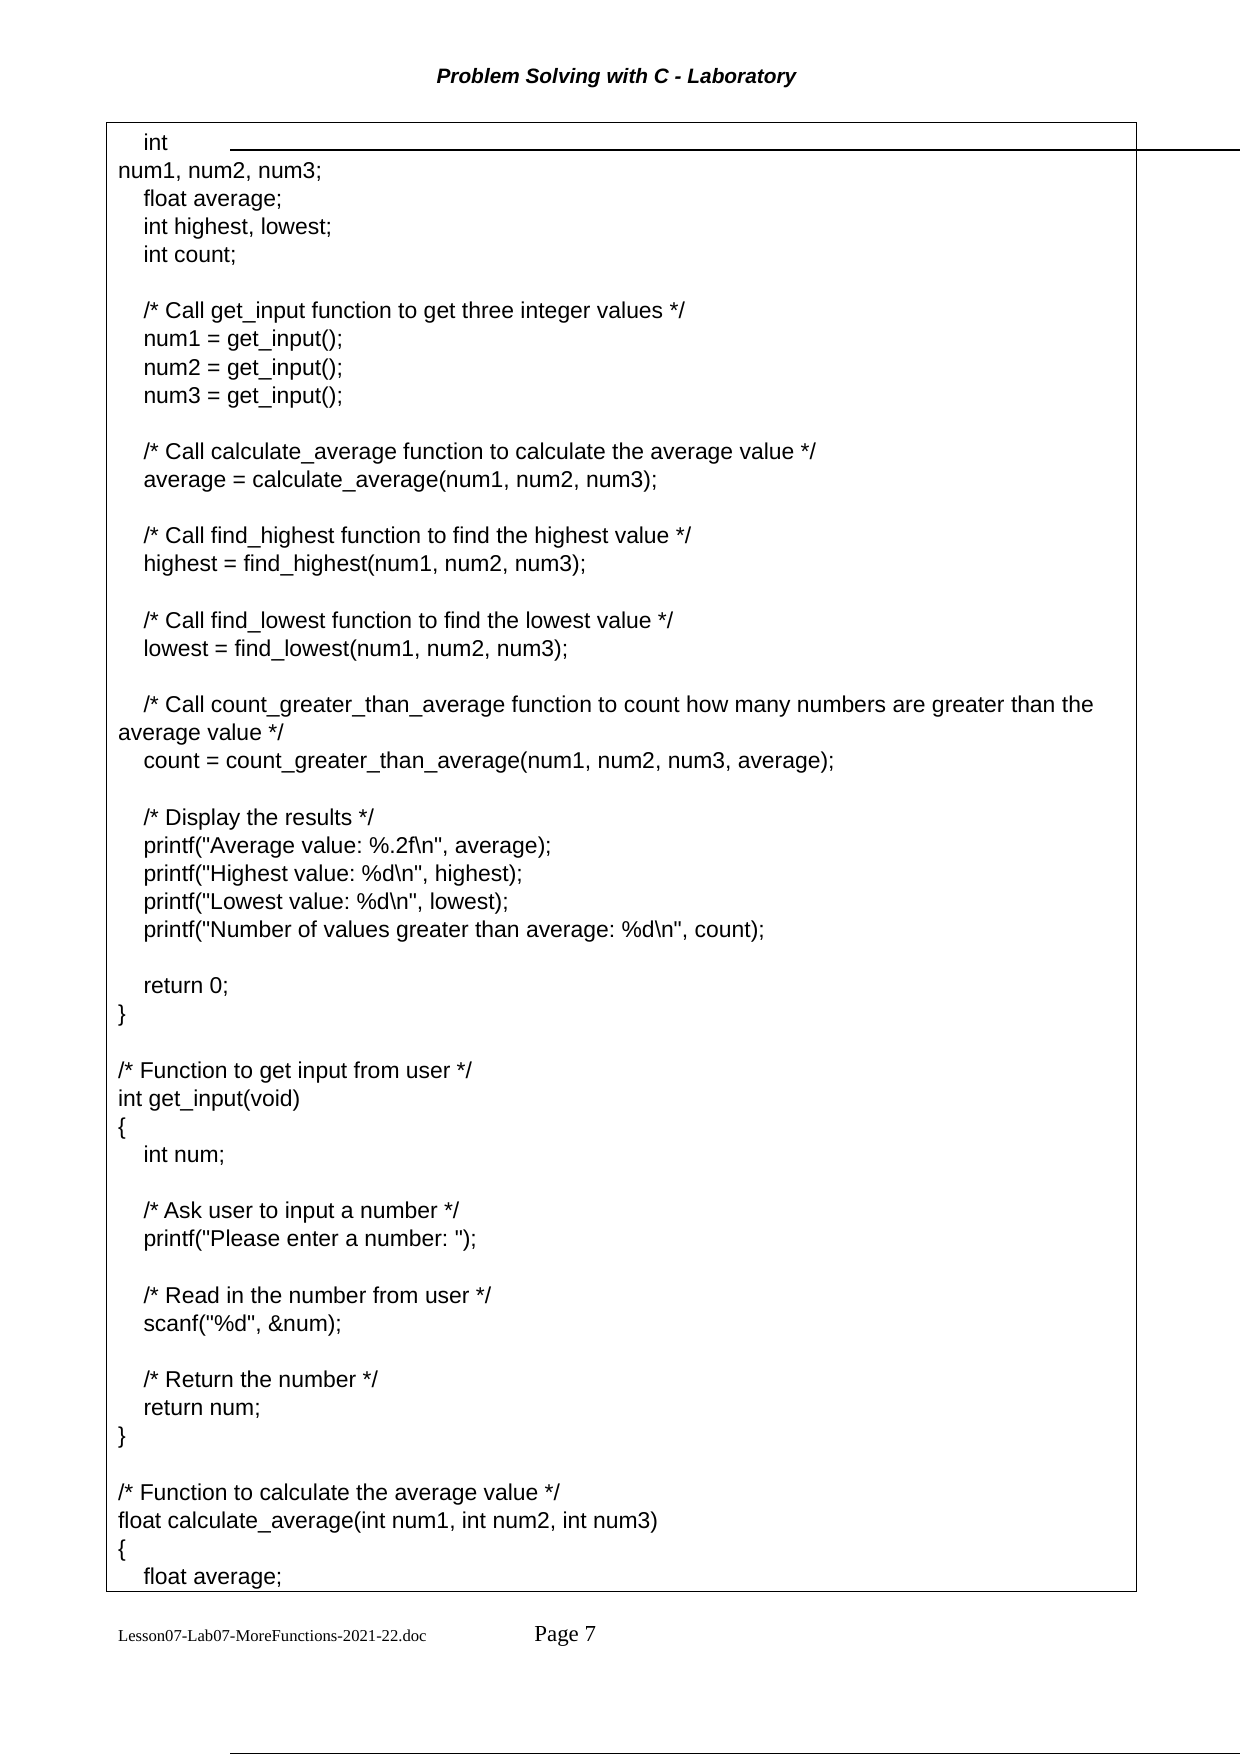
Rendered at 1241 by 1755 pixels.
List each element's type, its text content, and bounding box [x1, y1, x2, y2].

table_header int num1, num2, num3; float average; int highest, lowest; int count; /* Call get_input function to get three integer values */ num1 = get_input(); num2 = get_input(); num3 = get_input(); /* Call calculate_average function to calculate the average value */ average = calculate_average(num1, num2, num3); /* Call find_highest function to find the highest value */ highest = find_highest(num1, num2, num3); /* Call find_lowest function to find the lowest value */ lowest = find_lowest(num1, num2, num3); /* Call count_greater_than_average function to count how many numbers are greater than the average value */ count = count_greater_than_average(num1, num2, num3, average); /* Display the results */ printf("Average value: %.2f\n", average); printf("Highest value: %d\n", highest); printf("Lowest value: %d\n", lowest); printf("Number of values greater than average: %d\n", count); return 0; } /* Function to get input from user */ int get_input(void) { int num; /* Ask user to input a number */ printf("Please enter a number: "); /* Read in the number from user */ scanf("%d", &num); /* Return the number */ return num; } /* Function to calculate the average value */ float calculate_average(int num1, int num2, int num3) { float average; [107, 123, 1136, 1591]
